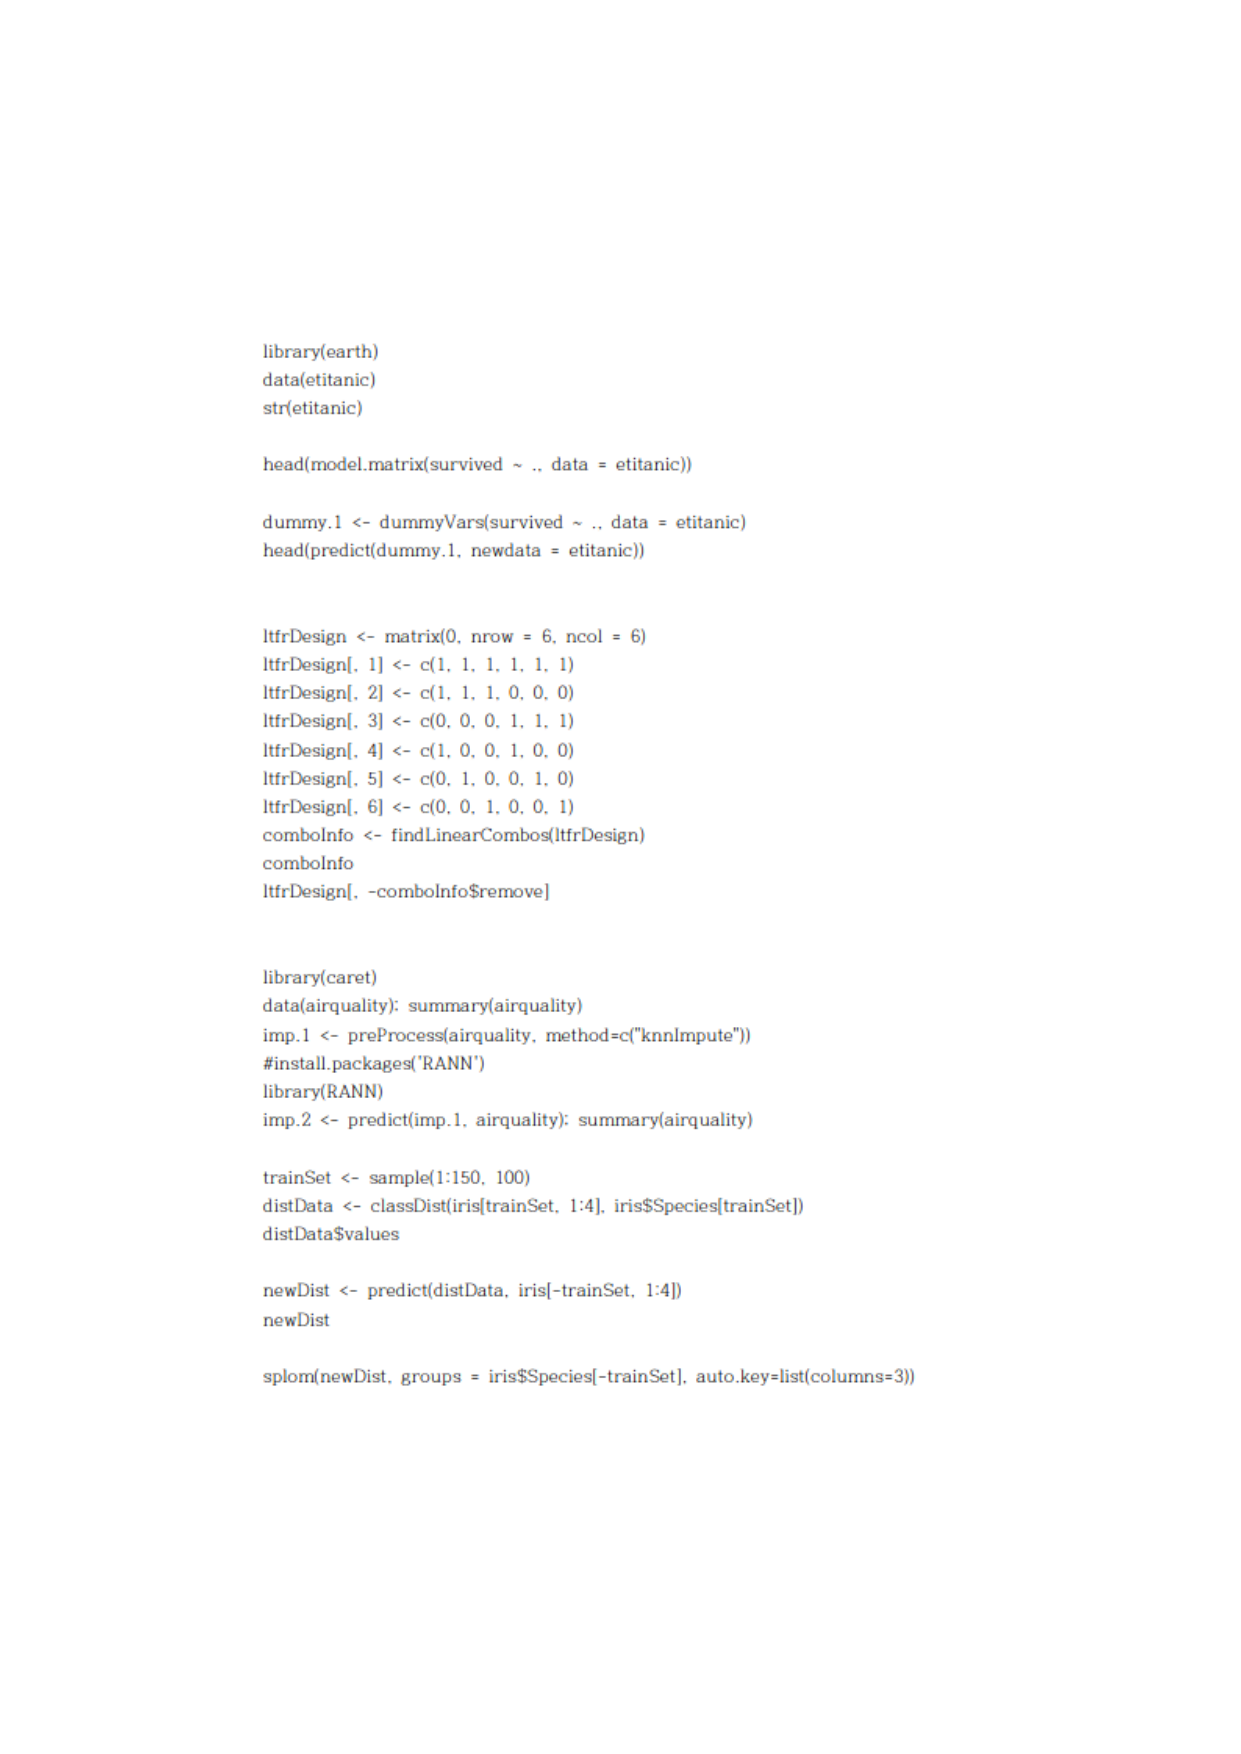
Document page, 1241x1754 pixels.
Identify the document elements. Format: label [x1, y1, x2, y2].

picture [198, 297, 1042, 1450]
